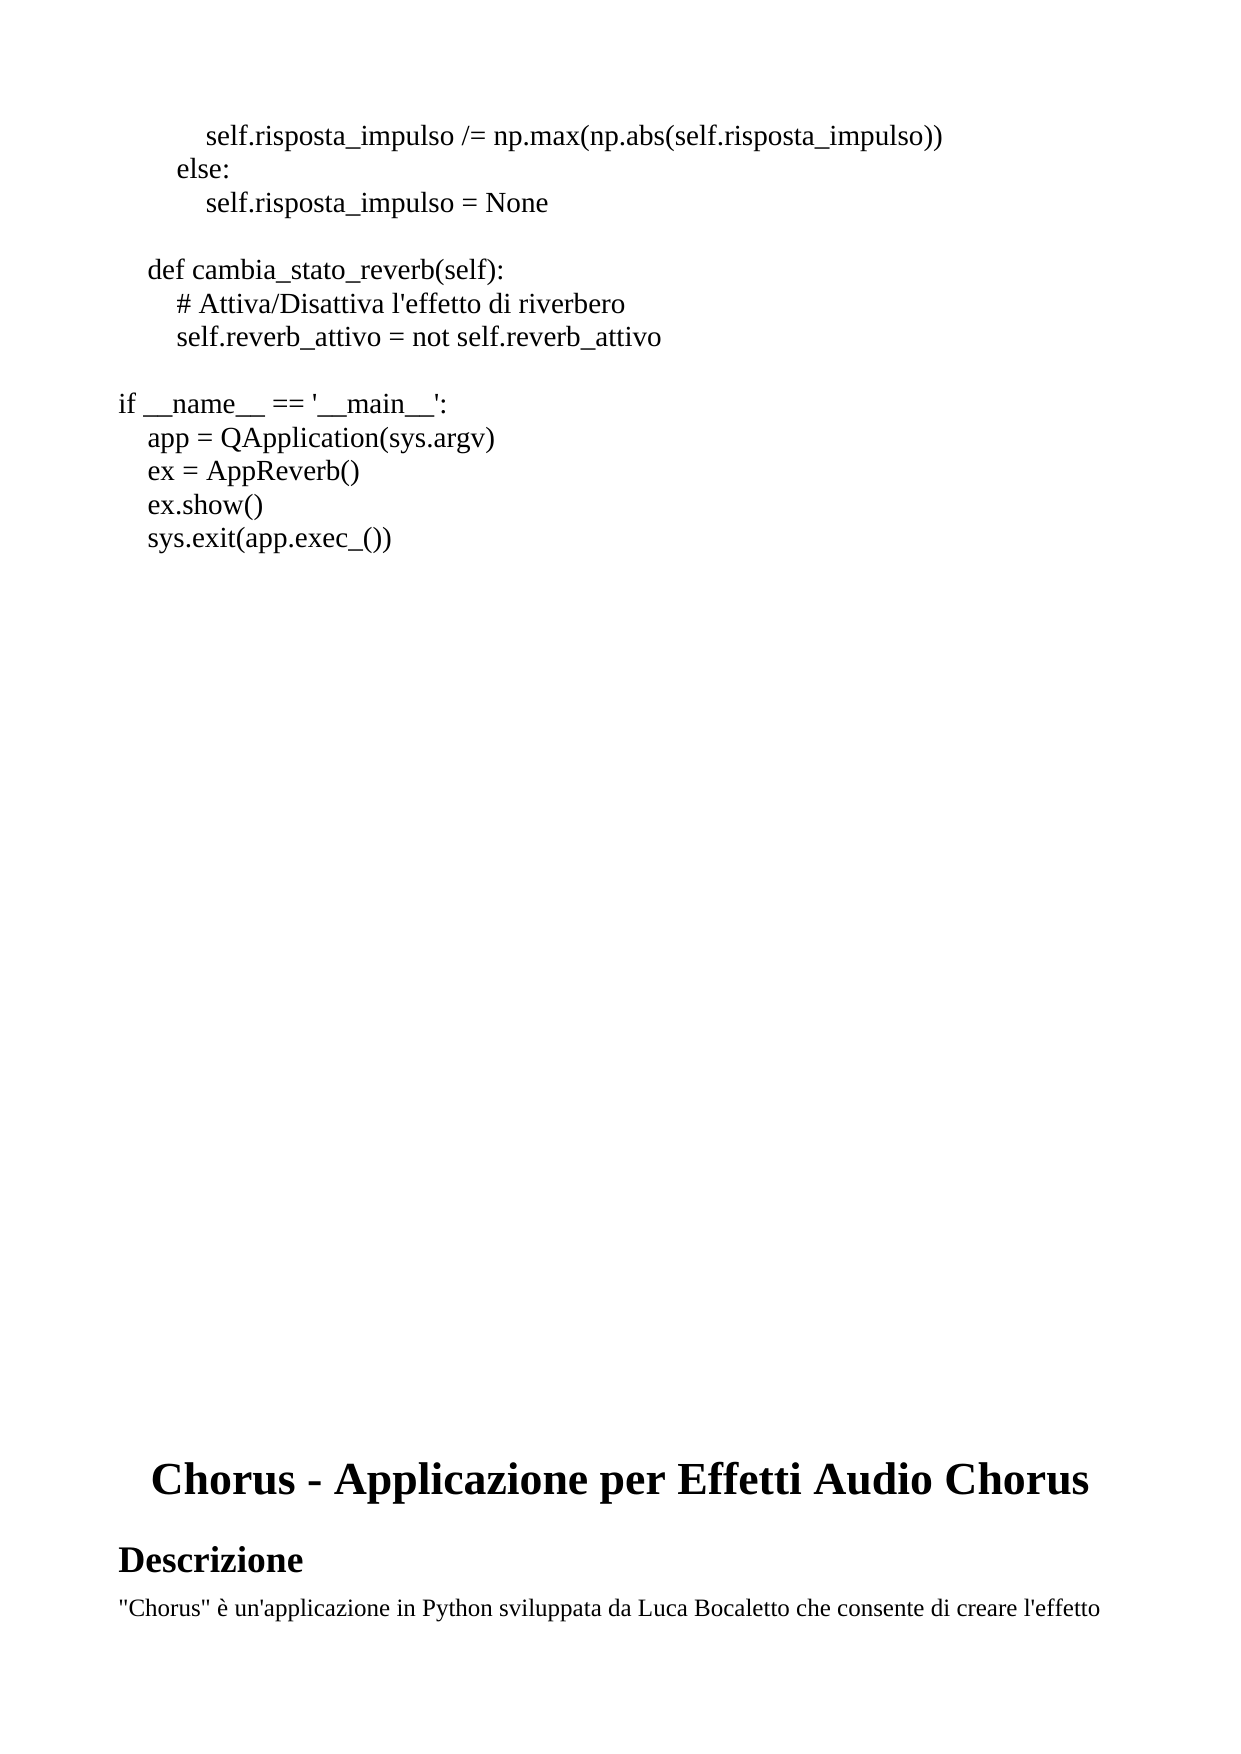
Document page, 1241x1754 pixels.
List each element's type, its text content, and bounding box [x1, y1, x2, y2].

text else: [118, 152, 1122, 185]
text "Chorus" è un'applicazione in Python sviluppata da Luca Bocaletto che consente di creare l'effetto [118, 1593, 1122, 1622]
text sys.exit(app.exec_()) [118, 521, 1122, 554]
subtitle Descrizione [118, 1537, 1122, 1580]
text ex.show() [118, 487, 1122, 521]
text ex = AppReverb() [118, 453, 1122, 487]
text app = QApplication(sys.argv) [118, 420, 1122, 453]
text def cambia_stato_reverb(self): [118, 252, 1122, 286]
text self.risposta_impulso /= np.max(np.abs(self.risposta_impulso)) [118, 118, 1122, 152]
text self.risposta_impulso = None [118, 185, 1122, 219]
text # Attiva/Disattiva l'effetto di riverbero [118, 286, 1122, 319]
subtitle Chorus - Applicazione per Effetti Audio Chorus [118, 1451, 1122, 1504]
text self.reverb_attivo = not self.reverb_attivo [118, 319, 1122, 353]
text if __name__ == '__main__': [118, 386, 1122, 420]
